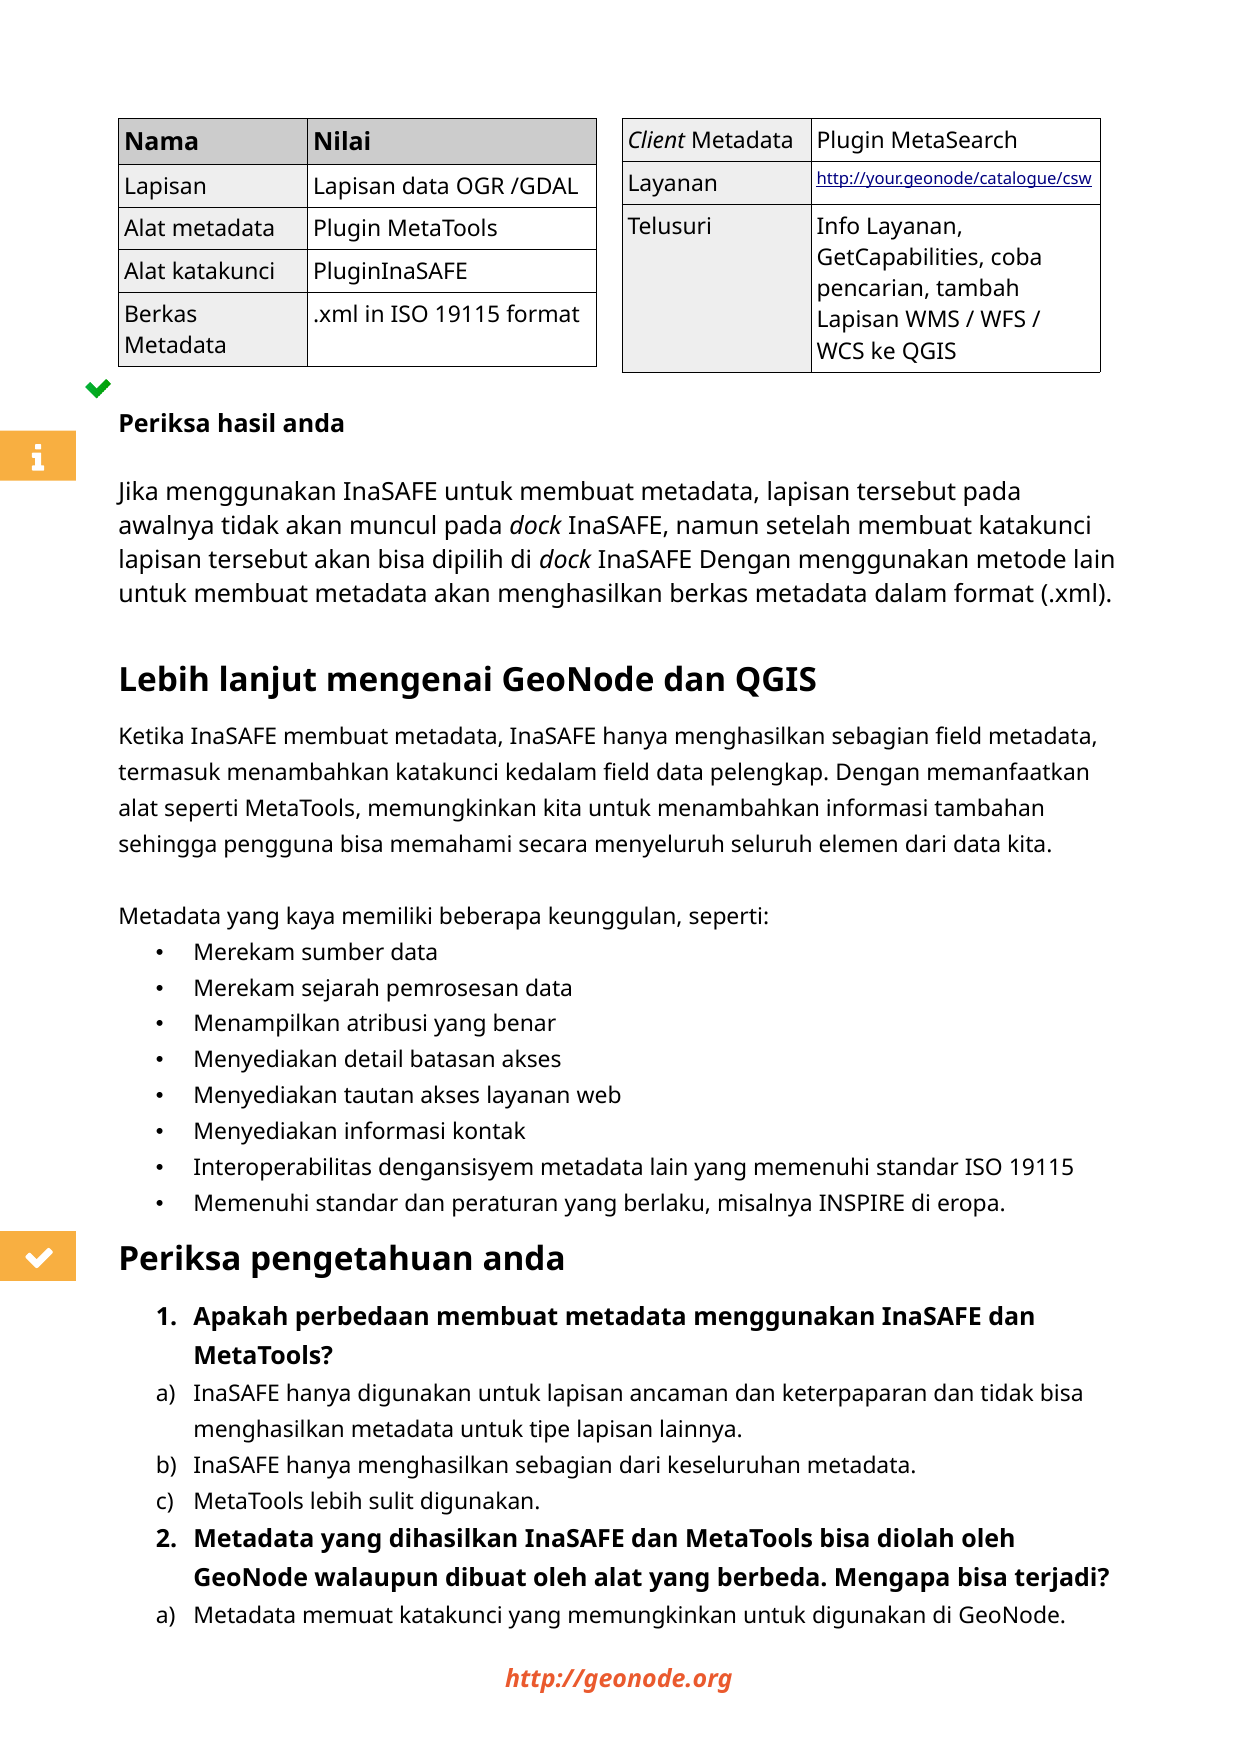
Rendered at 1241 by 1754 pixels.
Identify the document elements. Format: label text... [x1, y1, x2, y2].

text Jika menggunakan InaSAFE untuk membuat metadata, lapisan tersebut pada awalnya tidak akan muncul pada dock InaSAFE, namun setelah membuat katakunci lapisan tersebut akan bisa dipilih di dock InaSAFE Dengan menggunakan metode lain untuk membuat metadata akan menghasilkan berkas metadata dalam format (.xml). [118, 474, 1122, 644]
text Ketika InaSAFE membuat metadata, InaSAFE hanya menghasilkan sebagian field metadata, termasuk menambahkan katakunci kedalam field data pelengkap. Dengan memanfaatkan alat seperti MetaTools, memungkinkan kita untuk menambahkan informasi tambahan sehingga pengguna bisa memahami secara menyeluruh seluruh elemen dari data kita. [118, 720, 1122, 859]
table_cell Layanan [623, 162, 811, 204]
table_cell PluginInaSAFE [308, 250, 596, 292]
list Merekam sumber data [156, 936, 1122, 967]
list InaSAFE hanya digunakan untuk lapisan ancaman dan keterpaparan dan tidak bisa menghasilkan metadata untuk tipe lapisan lainnya. [156, 1377, 1122, 1444]
list MetaTools lebih sulit digunakan. [156, 1485, 1122, 1516]
list Interoperabilitas dengansisyem metadata lain yang memenuhi standar ISO 19115 [156, 1151, 1122, 1182]
table_cell .xml in ISO 19115 format [308, 293, 596, 366]
table_cell Plugin MetaTools [308, 208, 596, 249]
text Periksa hasil anda [118, 406, 1122, 440]
table_cell Berkas Metadata [119, 293, 307, 366]
list Menampilkan atribusi yang benar [156, 1007, 1122, 1039]
subtitle Lebih lanjut mengenai GeoNode dan QGIS [118, 656, 1122, 701]
table_cell Lapisan data OGR /GDAL [308, 165, 596, 207]
table_cell Lapisan [119, 165, 307, 207]
subtitle Periksa pengetahuan anda [118, 1235, 1122, 1280]
list Apakah perbedaan membuat metadata menggunakan InaSAFE dan MetaTools? [156, 1299, 1122, 1372]
text Metadata yang kaya memiliki beberapa keunggulan, seperti: [118, 899, 1122, 931]
table_cell Alat katakunci [119, 250, 307, 292]
list Metadata memuat katakunci yang memungkinkan untuk digunakan di GeoNode. [156, 1599, 1122, 1630]
list Menyediakan detail batasan akses [156, 1043, 1122, 1074]
list Merekam sejarah pemrosesan data [156, 971, 1122, 1003]
list Menyediakan informasi kontak [156, 1115, 1122, 1146]
table_cell Info Layanan, GetCapabilities, coba pencarian, tambah Lapisan WMS / WFS / WCS ke QGIS [812, 205, 1100, 372]
table_header Nama [119, 119, 307, 164]
table_header Nilai [308, 119, 596, 164]
table_cell http://your.geonode/catalogue/csw [812, 162, 1100, 204]
list Memenuhi standar dan peraturan yang berlaku, misalnya INSPIRE di eropa. [156, 1187, 1122, 1218]
list Metadata yang dihasilkan InaSAFE dan MetaTools bisa diolah oleh GeoNode walaupun dibuat oleh alat yang berbeda. Mengapa bisa terjadi? [156, 1521, 1122, 1594]
list InaSAFE hanya menghasilkan sebagian dari keseluruhan metadata. [156, 1449, 1122, 1480]
table_cell Client Metadata [623, 119, 811, 161]
table_cell Telusuri [623, 205, 811, 372]
list Menyediakan tautan akses layanan web [156, 1079, 1122, 1111]
table_cell Plugin MetaSearch [812, 119, 1100, 161]
table_cell Alat metadata [119, 208, 307, 249]
